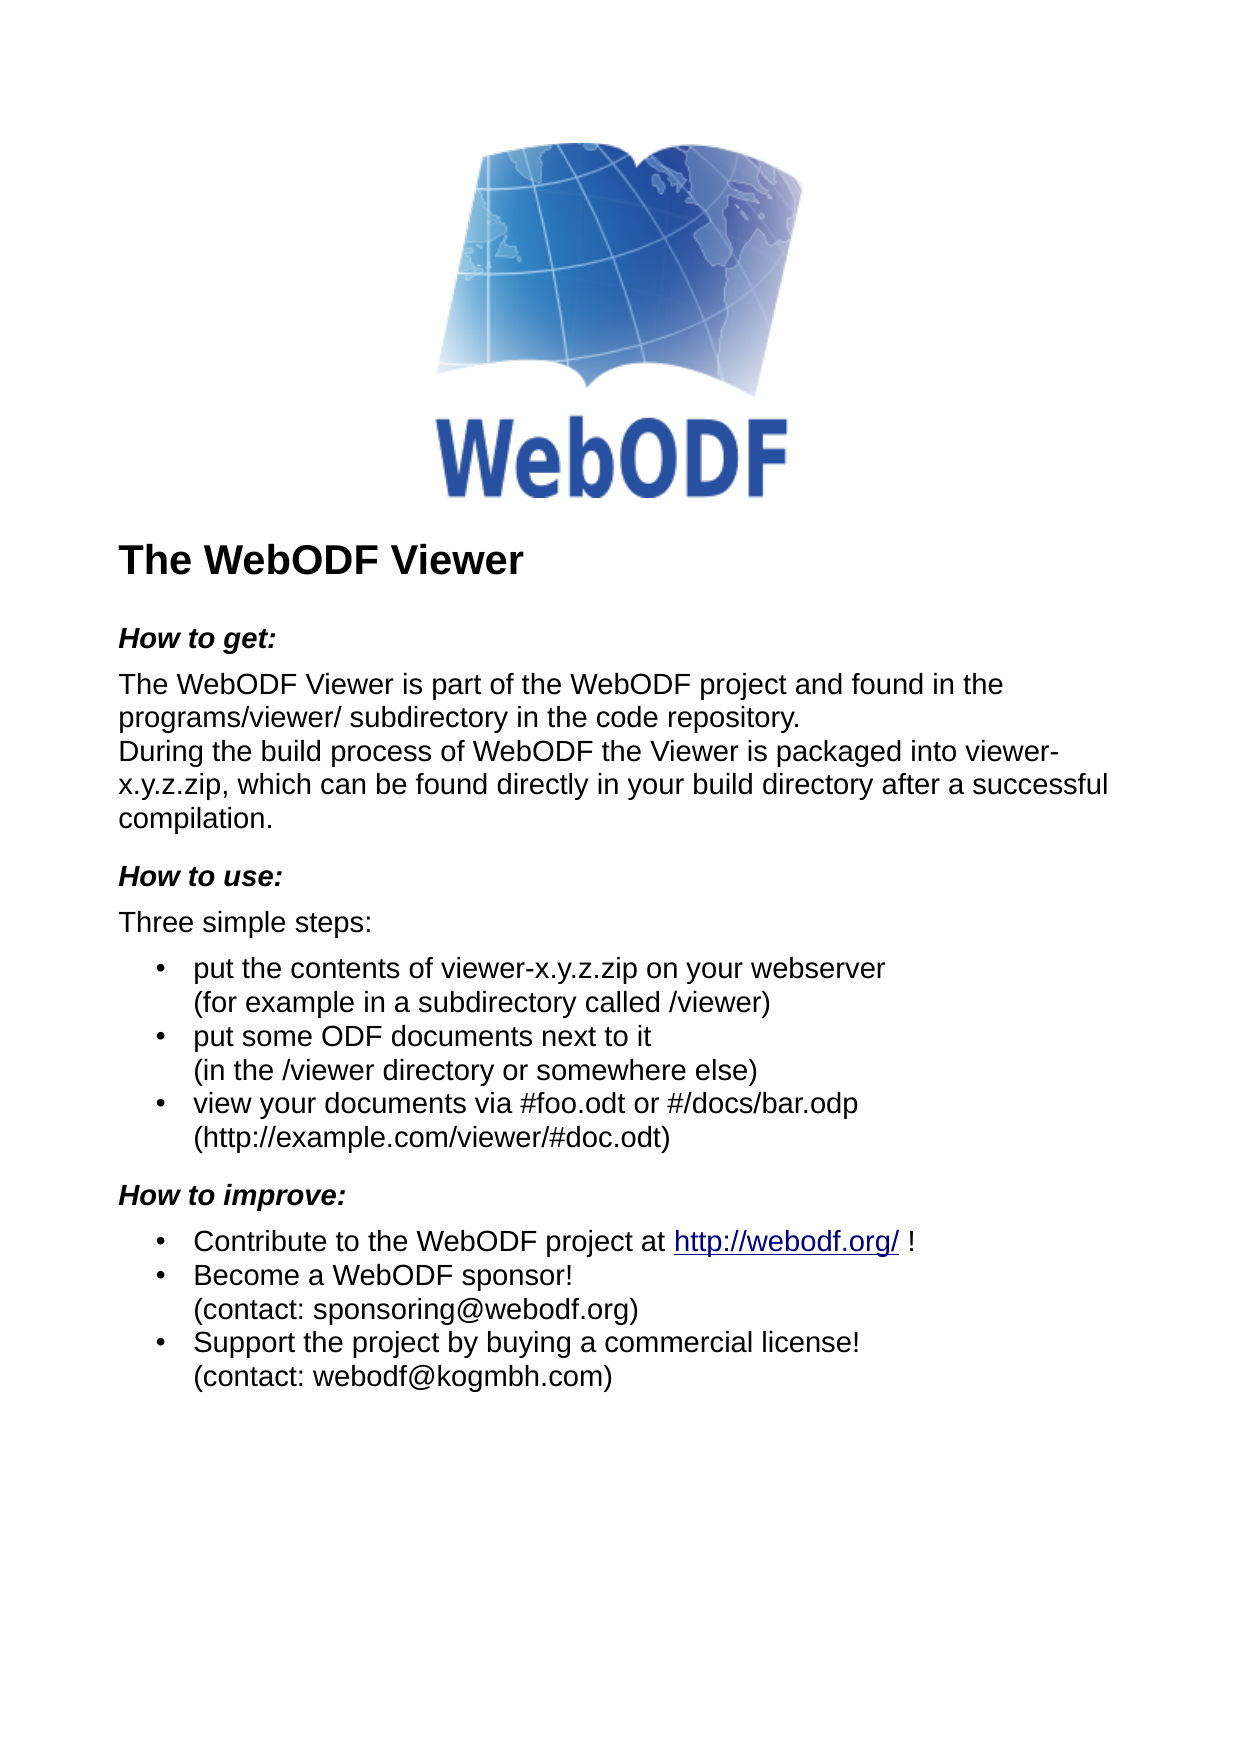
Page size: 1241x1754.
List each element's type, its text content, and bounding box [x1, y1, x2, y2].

list Contribute to the WebODF project at http://webodf.org/ ! [156, 1224, 1122, 1258]
text The WebODF Viewer is part of the WebODF project and found in the programs/viewer/ subdirectory in the code repository. [118, 667, 1122, 734]
subtitle How to improve: [118, 1178, 1122, 1212]
list Support the project by buying a commercial license! (contact: webodf@kogmbh.com) [156, 1325, 1122, 1393]
list Become a WebODF sponsor! (contact: sponsoring@webodf.org) [156, 1258, 1122, 1325]
text During the build process of WebODF the Viewer is packaged into viewer-x.y.z.zip, which can be found directly in your build directory after a successful compilation. [118, 734, 1122, 834]
subtitle The WebODF Viewer [118, 535, 1122, 583]
text Three simple steps: [118, 905, 1122, 939]
picture [434, 143, 807, 498]
list view your documents via #foo.odt or #/docs/bar.odp (http://example.com/viewer/#doc.odt) [156, 1086, 1122, 1153]
list put the contents of viewer-x.y.z.zip on your webserver (for example in a subdirectory called /viewer) [156, 951, 1122, 1019]
subtitle How to use: [118, 859, 1122, 893]
list put some ODF documents next to it (in the /viewer directory or somewhere else) [156, 1019, 1122, 1086]
subtitle How to get: [118, 621, 1122, 654]
